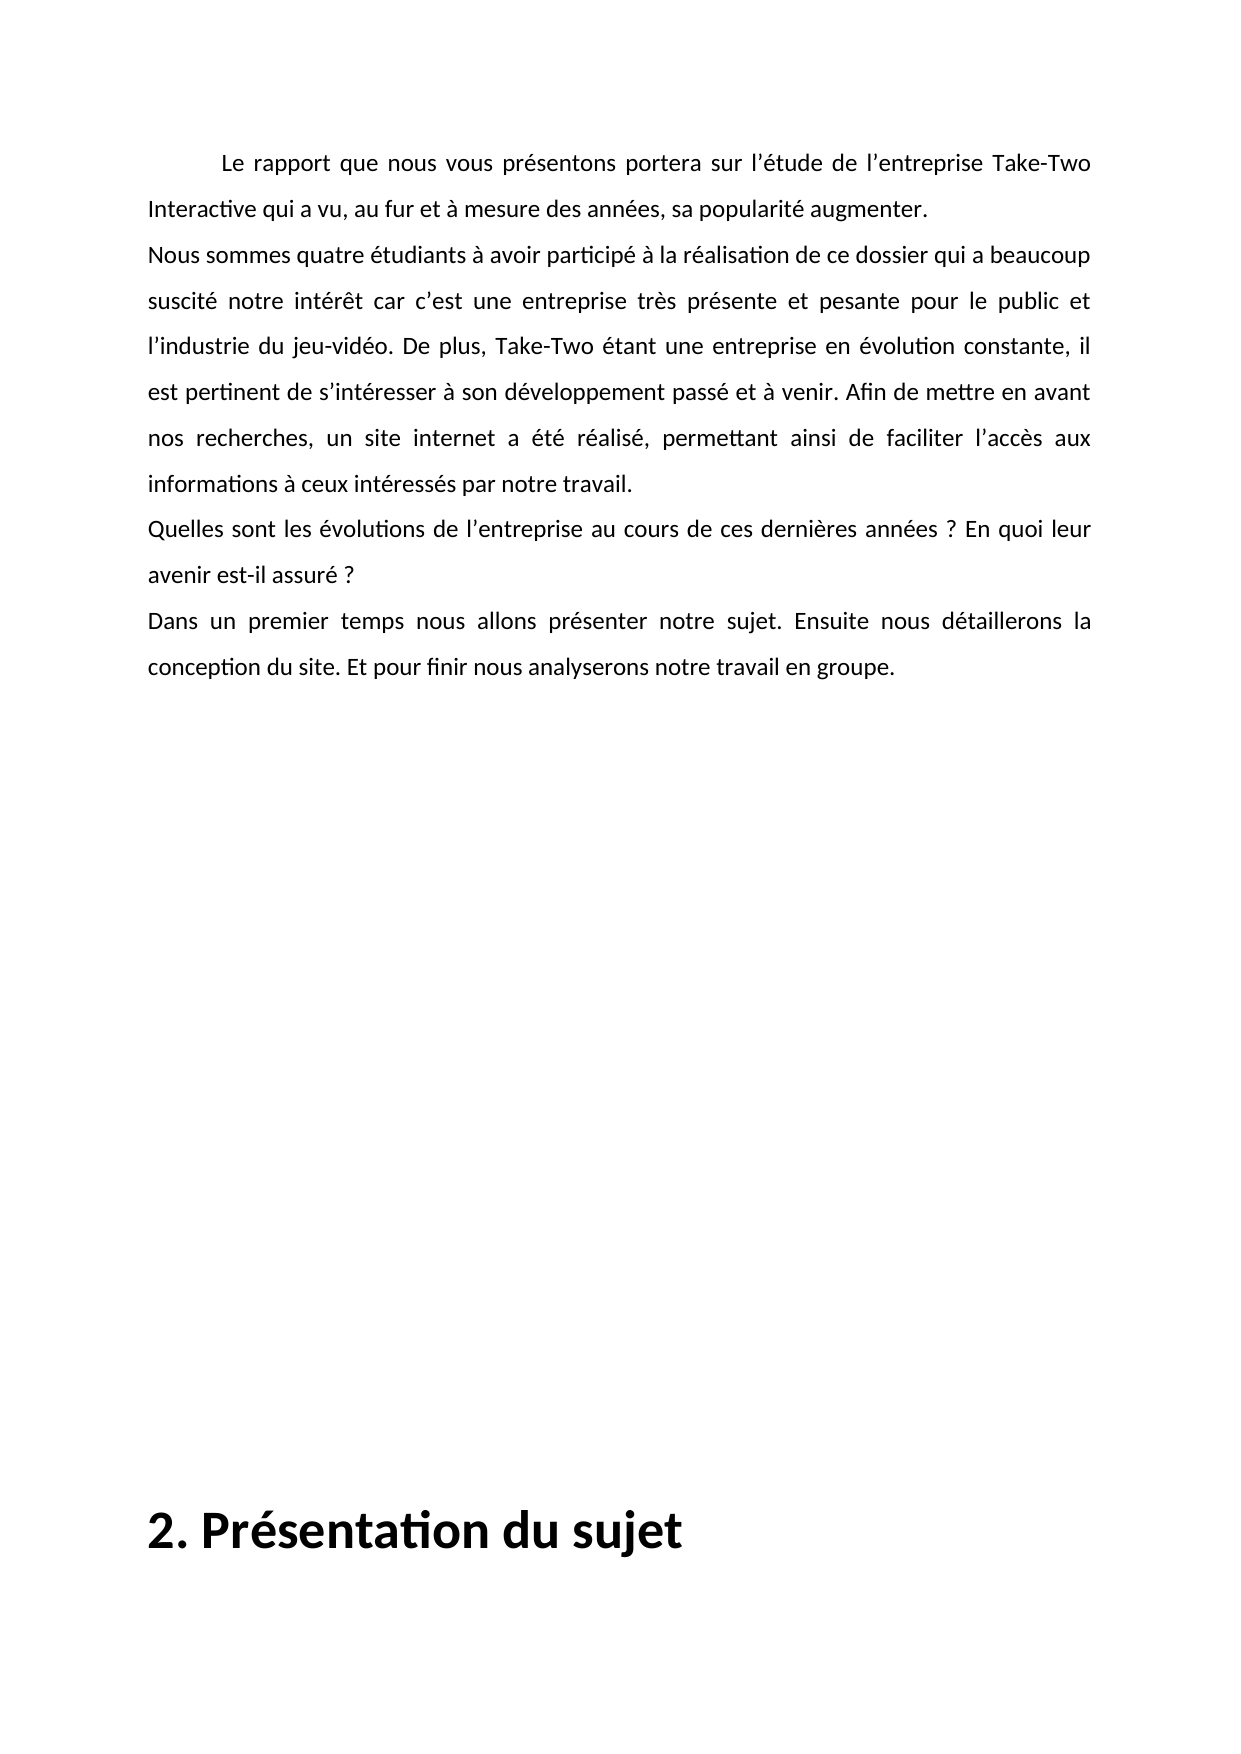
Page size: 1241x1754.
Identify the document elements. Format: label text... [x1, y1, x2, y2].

text Quelles sont les évolutions de l’entreprise au cours de ces dernières années ? En quoi leur avenir est-il assuré ? [148, 513, 1093, 590]
text Le rapport que nous vous présentons portera sur l’étude de l’entreprise Take-Two Interactive qui a vu, au fur et à mesure des années, sa popularité augmenter. [148, 148, 1093, 224]
text Nous sommes quatre étudiants à avoir participé à la réalisation de ce dossier qui a beaucoup suscité notre intérêt car c’est une entreprise très présente et pesante pour le public et l’industrie du jeu-vidéo. De plus, Take-Two étant une entreprise en évolution constante, il est pertinent de s’intéresser à son développement passé et à venir. Afin de mettre en avant nos recherches, un site internet a été réalisé, permettant ainsi de faciliter l’accès aux informations à ceux intéressés par notre travail. [148, 239, 1093, 498]
text 2. Présentation du sujet [148, 1496, 1093, 1562]
text Dans un premier temps nous allons présenter notre sujet. Ensuite nous détaillerons la conception du site. Et pour finir nous analyserons notre travail en groupe. [148, 605, 1093, 681]
